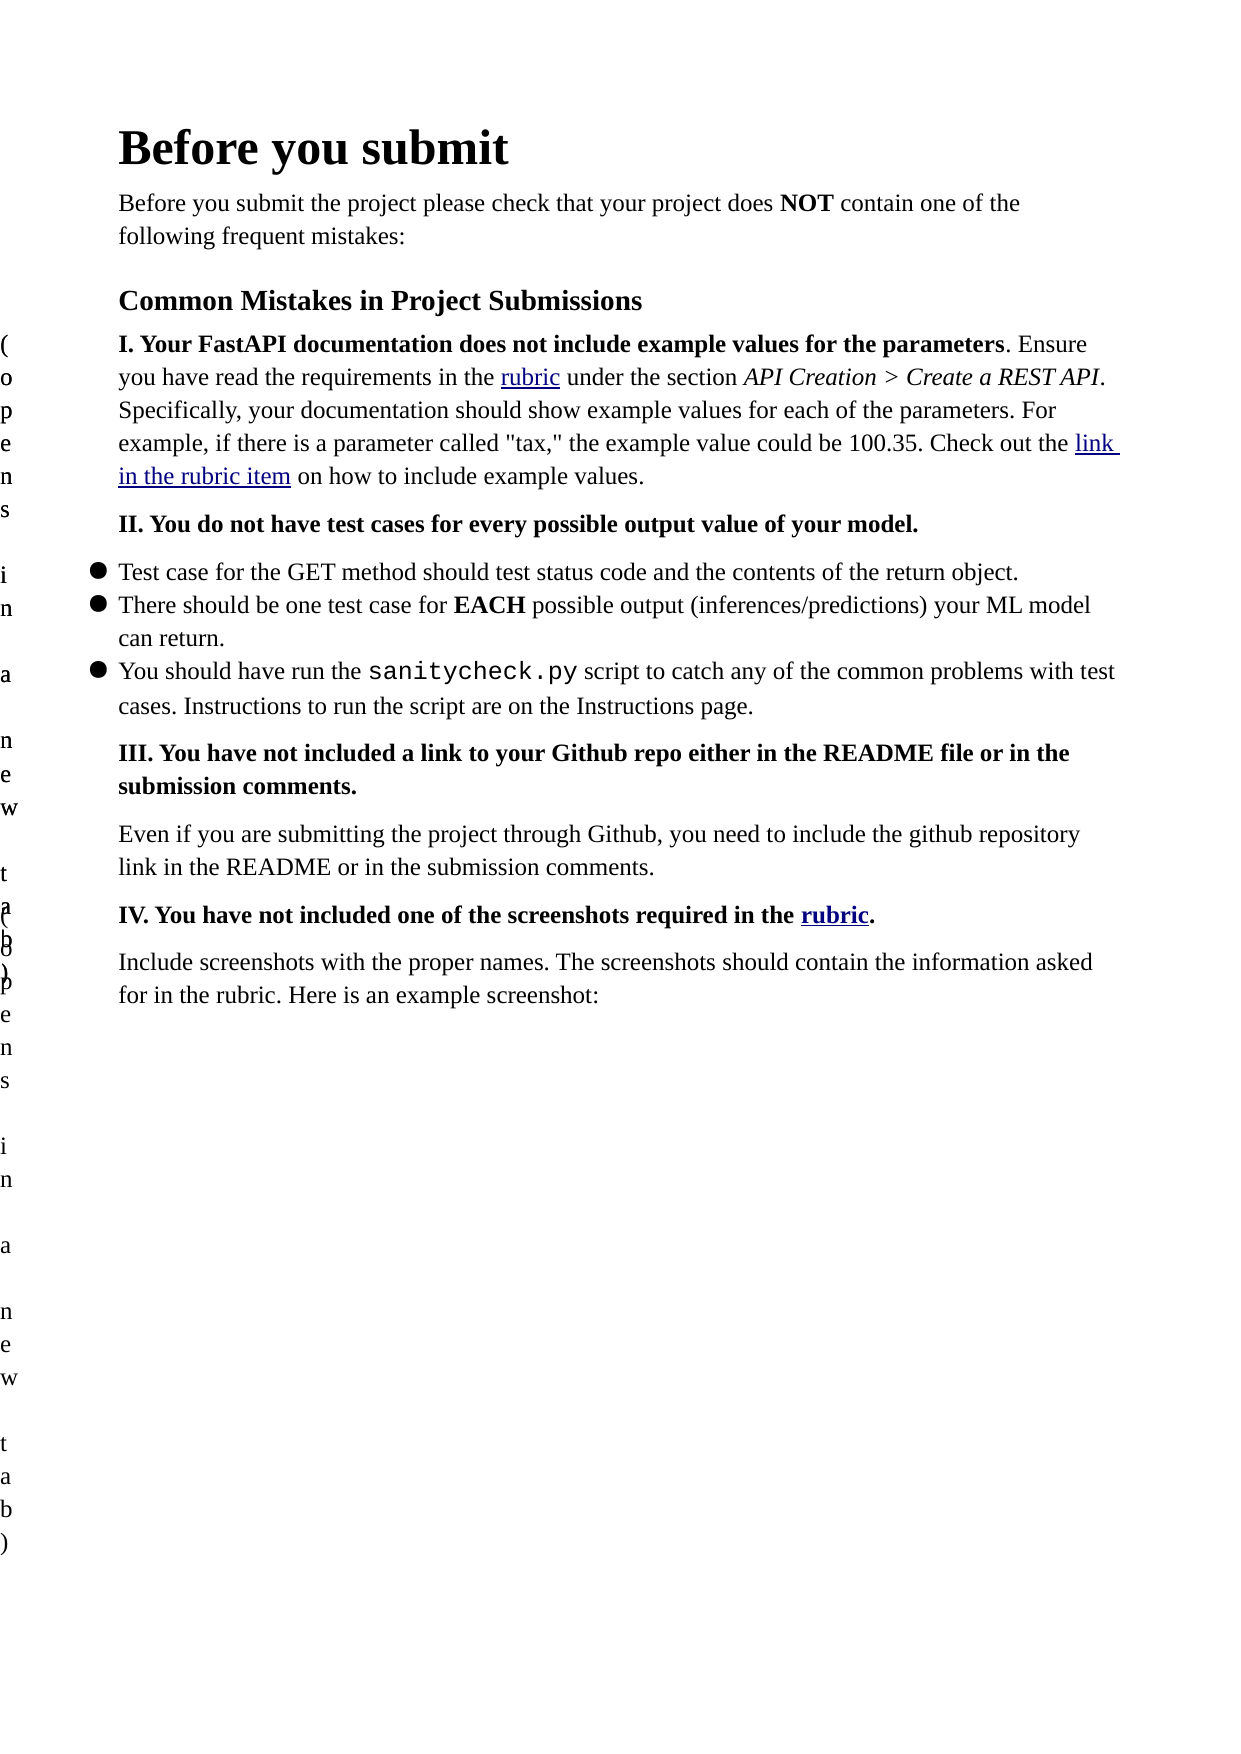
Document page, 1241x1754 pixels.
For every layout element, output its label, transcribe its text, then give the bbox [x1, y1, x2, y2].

text I. Your FastAPI documentation does not include example values for the parameters. Ensure you have read the requirements in the rubric under the section API Creation > Create a REST API. Specifically, your documentation should show example values for each of the parameters. For example, if there is a parameter called "tax," the example value could be 100.35. Check out the link in the rubric item on how to include example values. [118, 329, 1122, 490]
text Before you submit the project please check that your project does NOT contain one of the following frequent mistakes: [118, 188, 1122, 250]
text Include screenshots with the proper names. The screenshots should contain the information asked for in the rubric. Here is an example screenshot: [118, 947, 1122, 1009]
subtitle Common Mistakes in Project Submissions [118, 283, 1122, 317]
text Even if you are submitting the project through Github, you need to include the github repository link in the README or in the submission comments. [118, 819, 1122, 881]
subtitle Before you submit [118, 118, 1122, 176]
text IV. You have not included one of the screenshots required in the rubric. [118, 900, 1122, 928]
list Test case for the GET method should test status code and the contents of the return object. [118, 557, 1122, 585]
list There should be one test case for EACH possible output (inferences/predictions) your ML model can return. [118, 590, 1122, 651]
text III. You have not included a link to your Github repo either in the README file or in the submission comments. [118, 738, 1122, 800]
list You should have run the sanitycheck.py script to catch any of the common problems with test cases. Instructions to run the script are on the Instructions page. [118, 656, 1122, 719]
text II. You do not have test cases for every possible output value of your model. [118, 509, 1122, 538]
